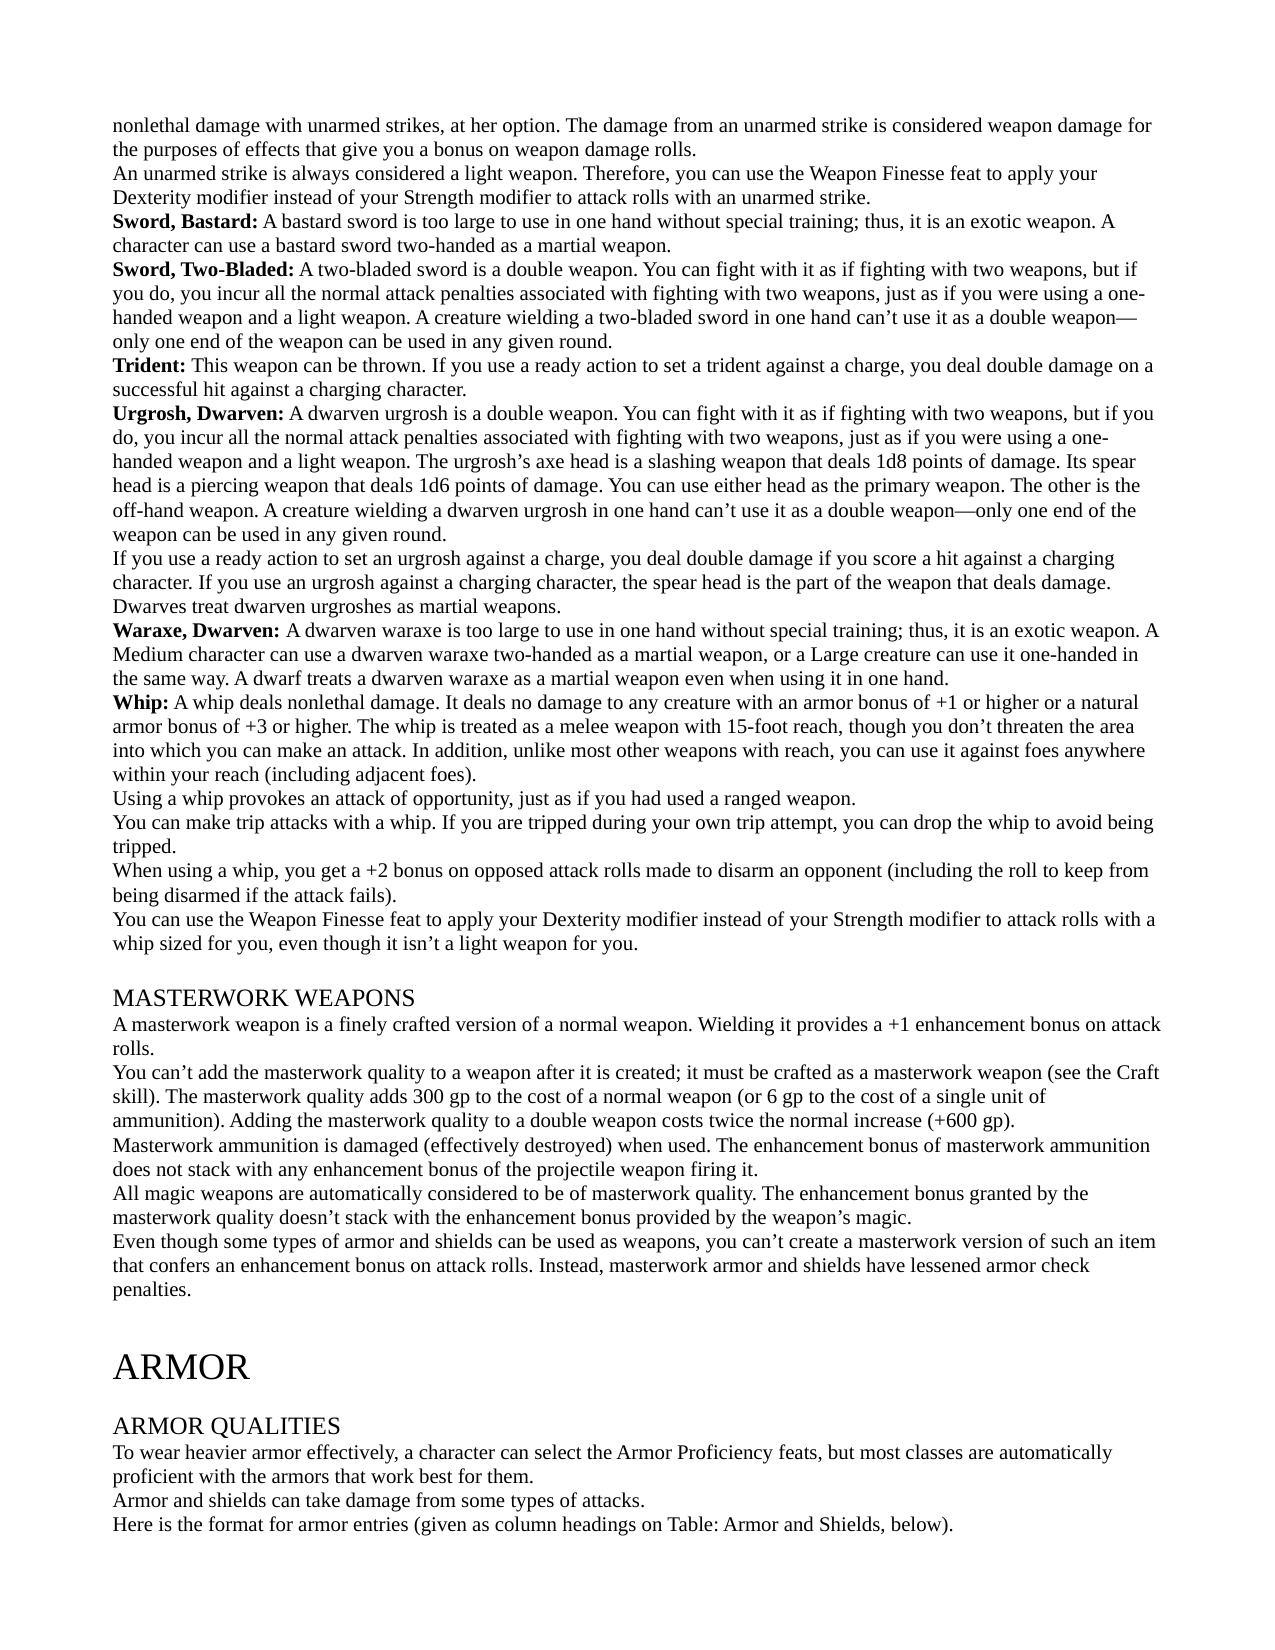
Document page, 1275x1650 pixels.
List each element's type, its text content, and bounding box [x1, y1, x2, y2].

text When using a whip, you get a +2 bonus on opposed attack rolls made to disarm an opponent (including the roll to keep from being disarmed if the attack fails). [112, 858, 1162, 907]
text Dwarves treat dwarven urgroshes as martial weapons. [112, 594, 1162, 618]
text Here is the format for armor entries (given as column headings on Table: Armor and Shields, below). [112, 1512, 1162, 1536]
text Armor and shields can take damage from some types of attacks. [112, 1488, 1162, 1512]
text Waraxe, Dwarven: A dwarven waraxe is too large to use in one hand without special training; thus, it is an exotic weapon. A Medium character can use a dwarven waraxe two-handed as a martial weapon, or a Large creature can use it one-handed in the same way. A dwarf treats a dwarven waraxe as a martial weapon even when using it in one hand. [112, 618, 1162, 690]
text You can use the Weapon Finesse feat to apply your Dexterity modifier instead of your Strength modifier to attack rolls with a whip sized for you, even though it isn’t a light weapon for you. [112, 907, 1162, 955]
text ARMOR QUALITIES [112, 1411, 1162, 1440]
text You can make trip attacks with a whip. If you are tripped during your own trip attempt, you can drop the whip to avoid being tripped. [112, 810, 1162, 858]
text Sword, Bastard: A bastard sword is too large to use in one hand without special training; thus, it is an exotic weapon. A character can use a bastard sword two-handed as a martial weapon. [112, 209, 1162, 257]
text An unarmed strike is always considered a light weapon. Therefore, you can use the Weapon Finesse feat to apply your Dexterity modifier instead of your Strength modifier to attack rolls with an unarmed strike. [112, 161, 1162, 209]
text If you use a ready action to set an urgrosh against a charge, you deal double damage if you score a hit against a charging character. If you use an urgrosh against a charging character, the spear head is the part of the weapon that deals damage. [112, 546, 1162, 594]
text All magic weapons are automatically considered to be of masterwork quality. The enhancement bonus granted by the masterwork quality doesn’t stack with the enhancement bonus provided by the weapon’s magic. [112, 1181, 1162, 1229]
text ARMOR [112, 1344, 1162, 1387]
text A masterwork weapon is a finely crafted version of a normal weapon. Wielding it provides a +1 enhancement bonus on attack rolls. [112, 1012, 1162, 1060]
text MASTERWORK WEAPONS [112, 983, 1162, 1012]
text To wear heavier armor effectively, a character can select the Armor Proficiency feats, but most classes are automatically proficient with the armors that work best for them. [112, 1440, 1162, 1488]
text Sword, Two-Bladed: A two-bladed sword is a double weapon. You can fight with it as if fighting with two weapons, but if you do, you incur all the normal attack penalties associated with fighting with two weapons, just as if you were using a one-handed weapon and a light weapon. A creature wielding a two-bladed sword in one hand can’t use it as a double weapon—only one end of the weapon can be used in any given round. [112, 257, 1162, 353]
text Even though some types of armor and shields can be used as weapons, you can’t create a masterwork version of such an item that confers an enhancement bonus on attack rolls. Instead, masterwork armor and shields have lessened armor check penalties. [112, 1229, 1162, 1301]
text Whip: A whip deals nonlethal damage. It deals no damage to any creature with an armor bonus of +1 or higher or a natural armor bonus of +3 or higher. The whip is treated as a melee weapon with 15-foot reach, though you don’t threaten the area into which you can make an attack. In addition, unlike most other weapons with reach, you can use it against foes anywhere within your reach (including adjacent foes). [112, 690, 1162, 786]
text Trident: This weapon can be thrown. If you use a ready action to set a trident against a charge, you deal double damage on a successful hit against a charging character. [112, 353, 1162, 401]
text You can’t add the masterwork quality to a weapon after it is created; it must be crafted as a masterwork weapon (see the Craft skill). The masterwork quality adds 300 gp to the cost of a normal weapon (or 6 gp to the cost of a single unit of ammunition). Adding the masterwork quality to a double weapon costs twice the normal increase (+600 gp). [112, 1060, 1162, 1132]
text nonlethal damage with unarmed strikes, at her option. The damage from an unarmed strike is considered weapon damage for the purposes of effects that give you a bonus on weapon damage rolls. [112, 112, 1162, 161]
text Using a whip provokes an attack of opportunity, just as if you had used a ranged weapon. [112, 786, 1162, 810]
text Urgrosh, Dwarven: A dwarven urgrosh is a double weapon. You can fight with it as if fighting with two weapons, but if you do, you incur all the normal attack penalties associated with fighting with two weapons, just as if you were using a one-handed weapon and a light weapon. The urgrosh’s axe head is a slashing weapon that deals 1d8 points of damage. Its spear head is a piercing weapon that deals 1d6 points of damage. You can use either head as the primary weapon. The other is the off-hand weapon. A creature wielding a dwarven urgrosh in one hand can’t use it as a double weapon—only one end of the weapon can be used in any given round. [112, 401, 1162, 546]
text Masterwork ammunition is damaged (effectively destroyed) when used. The enhancement bonus of masterwork ammunition does not stack with any enhancement bonus of the projectile weapon firing it. [112, 1132, 1162, 1181]
